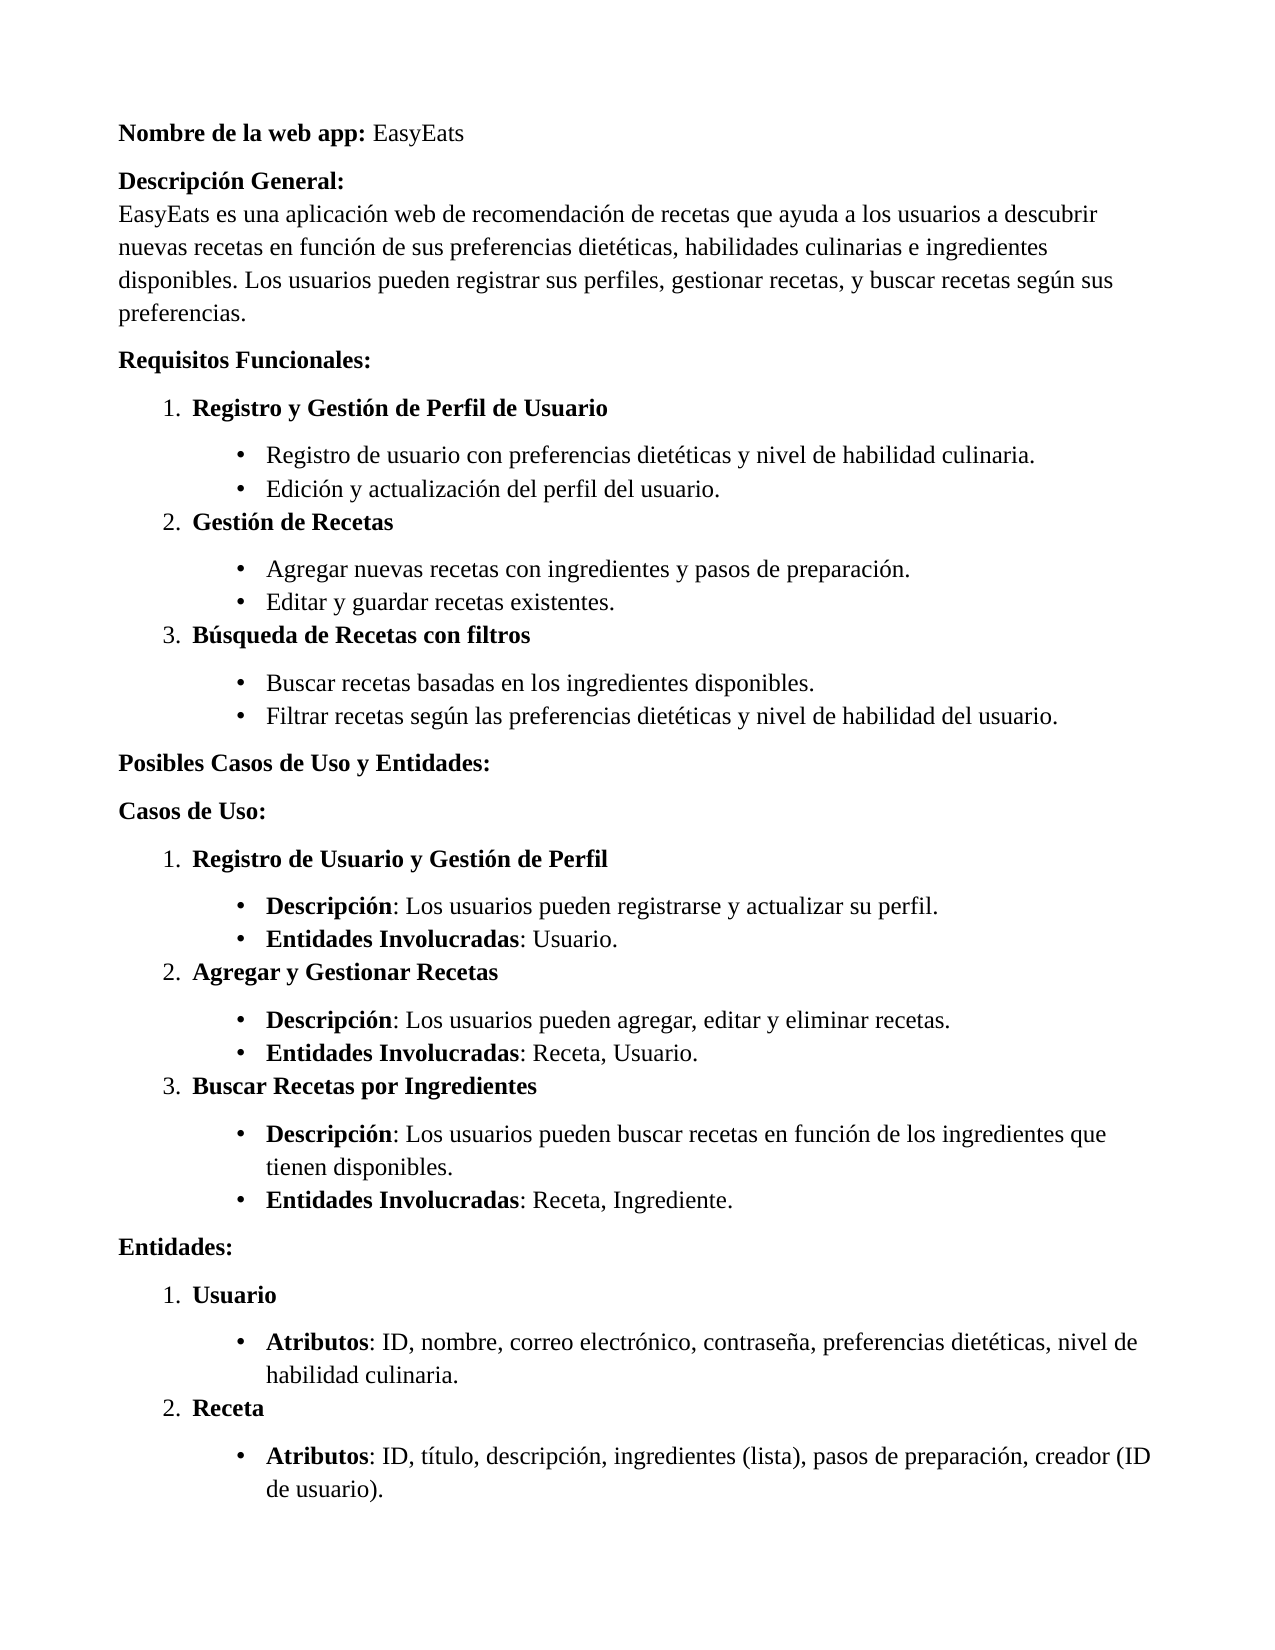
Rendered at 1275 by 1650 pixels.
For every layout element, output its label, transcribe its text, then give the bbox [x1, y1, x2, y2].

list Usuario [162, 1280, 1157, 1309]
text Descripción General: EasyEats es una aplicación web de recomendación de recetas que ayuda a los usuarios a descubrir nuevas recetas en función de sus preferencias dietéticas, habilidades culinarias e ingredientes disponibles. Los usuarios pueden registrar sus perfiles, gestionar recetas, y buscar recetas según sus preferencias. [118, 166, 1157, 327]
list Agregar y Gestionar Recetas [162, 957, 1157, 986]
list Descripción: Los usuarios pueden buscar recetas en función de los ingredientes que tienen disponibles. [236, 1119, 1157, 1180]
text Casos de Uso: [118, 796, 1157, 825]
list Atributos: ID, título, descripción, ingredientes (lista), pasos de preparación, creador (ID de usuario). [236, 1441, 1157, 1503]
list Buscar recetas basadas en los ingredientes disponibles. [236, 668, 1157, 697]
text Posibles Casos de Uso y Entidades: [118, 748, 1157, 777]
list Búsqueda de Recetas con filtros [162, 620, 1157, 649]
list Descripción: Los usuarios pueden agregar, editar y eliminar recetas. [236, 1005, 1157, 1034]
list Registro de usuario con preferencias dietéticas y nivel de habilidad culinaria. [236, 441, 1157, 469]
list Gestión de Recetas [162, 507, 1157, 535]
list Entidades Involucradas: Receta, Usuario. [236, 1038, 1157, 1067]
list Receta [162, 1393, 1157, 1422]
list Filtrar recetas según las preferencias dietéticas y nivel de habilidad del usuario. [236, 701, 1157, 730]
text Entidades: [118, 1232, 1157, 1261]
list Registro de Usuario y Gestión de Perfil [162, 844, 1157, 872]
list Atributos: ID, nombre, correo electrónico, contraseña, preferencias dietéticas, nivel de habilidad culinaria. [236, 1327, 1157, 1389]
list Buscar Recetas por Ingredientes [162, 1071, 1157, 1100]
list Registro y Gestión de Perfil de Usuario [162, 393, 1157, 422]
list Descripción: Los usuarios pueden registrarse y actualizar su perfil. [236, 891, 1157, 920]
list Edición y actualización del perfil del usuario. [236, 474, 1157, 502]
text Requisitos Funcionales: [118, 345, 1157, 374]
text Nombre de la web app: EasyEats [118, 118, 1157, 147]
list Entidades Involucradas: Usuario. [236, 924, 1157, 953]
list Entidades Involucradas: Receta, Ingrediente. [236, 1185, 1157, 1213]
list Agregar nuevas recetas con ingredientes y pasos de preparación. [236, 554, 1157, 583]
list Editar y guardar recetas existentes. [236, 587, 1157, 616]
